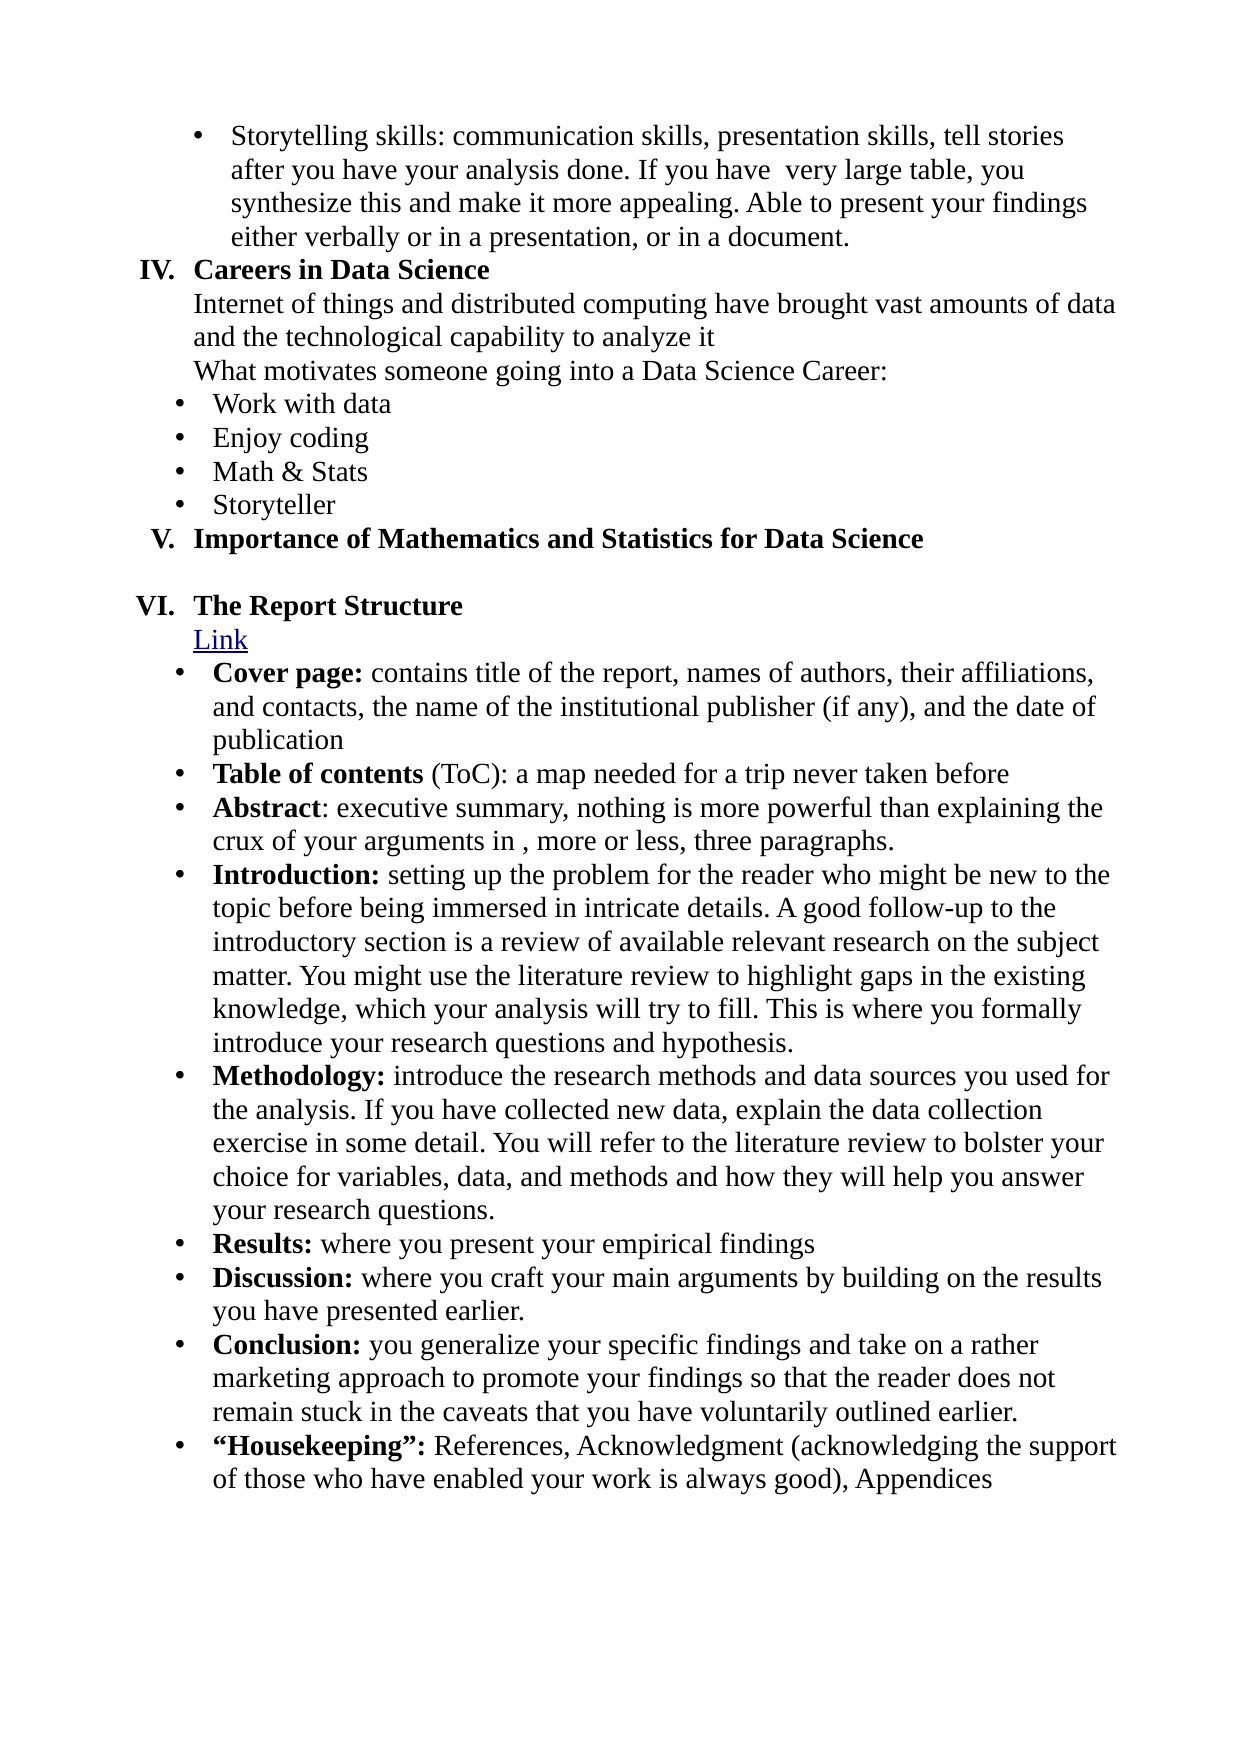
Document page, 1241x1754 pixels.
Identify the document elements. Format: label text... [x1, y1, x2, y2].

list Storyteller [175, 487, 1122, 521]
list “Housekeeping”: References, Acknowledgment (acknowledging the support of those who have enabled your work is always good), Appendices [175, 1428, 1122, 1495]
list Importance of Mathematics and Statistics for Data Science [175, 521, 1122, 555]
list Careers in Data Science [175, 252, 1122, 286]
list Math & Stats [175, 454, 1122, 487]
list Internet of things and distributed computing have brought vast amounts of data and the technological capability to analyze it [175, 286, 1122, 353]
list Introduction: setting up the problem for the reader who might be new to the topic before being immersed in intricate details. A good follow-up to the introductory section is a review of available relevant research on the subject matter. You might use the literature review to highlight gaps in the existing knowledge, which your analysis will try to fill. This is where you formally introduce your research questions and hypothesis. [175, 857, 1122, 1058]
list Abstract: executive summary, nothing is more powerful than explaining the crux of your arguments in , more or less, three paragraphs. [175, 790, 1122, 857]
list Work with data [175, 387, 1122, 420]
list Conclusion: you generalize your specific findings and take on a rather marketing approach to promote your findings so that the reader does not remain stuck in the caveats that you have voluntarily outlined earlier. [175, 1327, 1122, 1428]
list Cover page: contains title of the report, names of authors, their affiliations, and contacts, the name of the institutional publisher (if any), and the date of publication [175, 655, 1122, 756]
list Results: where you present your empirical findings [175, 1226, 1122, 1260]
list What motivates someone going into a Data Science Career: [175, 353, 1122, 387]
list The Report Structure [175, 588, 1122, 622]
list Methodology: introduce the research methods and data sources you used for the analysis. If you have collected new data, explain the data collection exercise in some detail. You will refer to the literature review to bolster your choice for variables, data, and methods and how they will help you answer your research questions. [175, 1058, 1122, 1226]
list Discussion: where you craft your main arguments by building on the results you have presented earlier. [175, 1260, 1122, 1327]
list Storytelling skills: communication skills, presentation skills, tell stories after you have your analysis done. If you have very large table, you synthesize this and make it more appealing. Able to present your findings either verbally or in a presentation, or in a document. [193, 118, 1122, 252]
list Enjoy coding [175, 420, 1122, 454]
list Table of contents (ToC): a map needed for a trip never taken before [175, 756, 1122, 790]
list Link [175, 622, 1122, 655]
